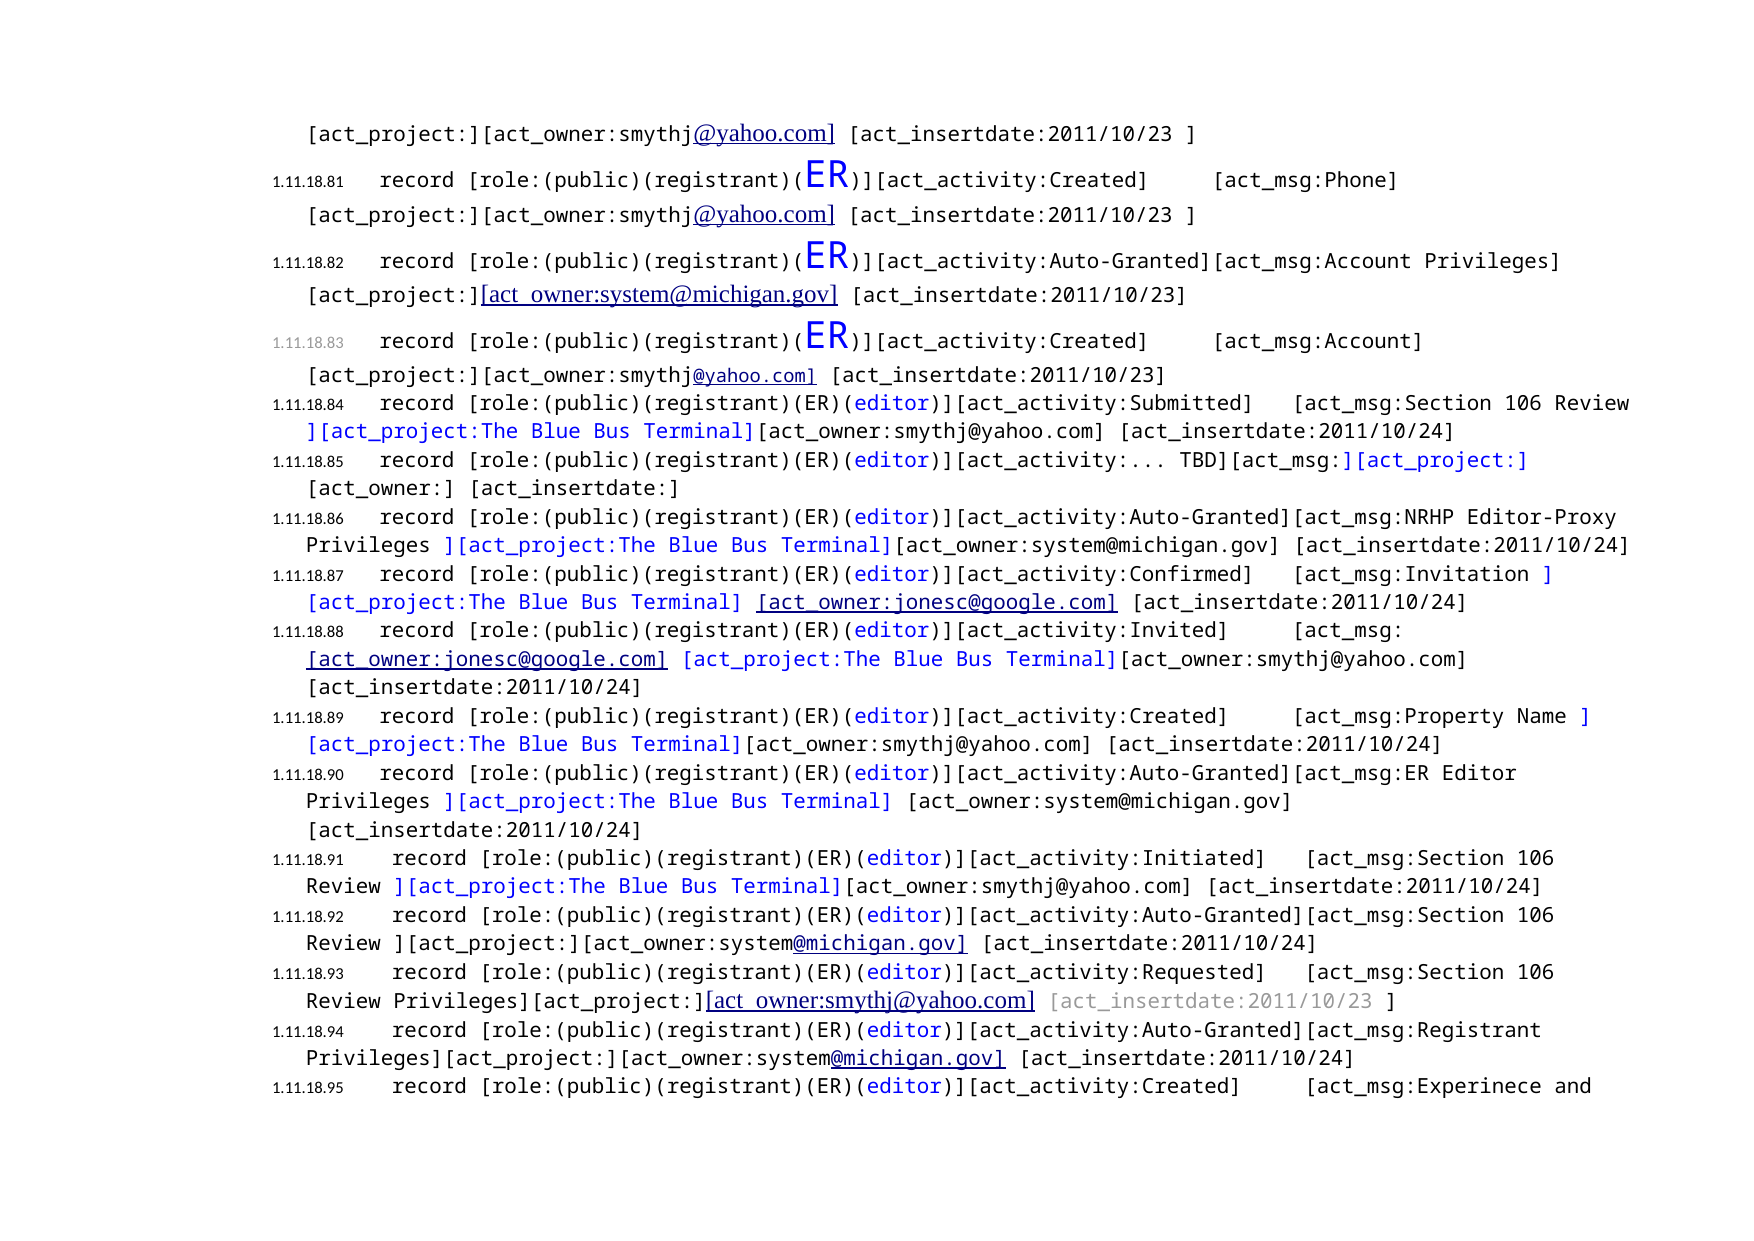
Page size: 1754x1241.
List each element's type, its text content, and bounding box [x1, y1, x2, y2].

list record [role:(public)(registrant)(ER)(editor)][act_activity:Created] [act_msg:Property Name ] [act_project:The Blue Bus Terminal][act_owner:smythj@yahoo.com] [act_insertdate:2011/10/24] [268, 701, 1636, 758]
list record [role:(public)(registrant)(ER)][act_activity:Created] [act_msg:Phone] [act_project:][act_owner:smythj@yahoo.com] [act_insertdate:2011/10/23 ] [268, 148, 1636, 228]
list record [role:(public)(registrant)(ER)(editor)][act_activity:Auto-Granted][act_msg:Section 106 Review ][act_project:][act_owner:system@michigan.gov] [act_insertdate:2011/10/24] [268, 900, 1636, 957]
list record [role:(public)(registrant)(ER)(editor)][act_activity:Initiated] [act_msg:Section 106 Review ][act_project:The Blue Bus Terminal][act_owner:smythj@yahoo.com] [act_insertdate:2011/10/24] [268, 843, 1636, 900]
list record [role:(public)(registrant)(ER)(editor)][act_activity:Invited] [act_msg:[act_owner:jonesc@google.com] [act_project:The Blue Bus Terminal][act_owner:smythj@yahoo.com] [act_insertdate:2011/10/24] [268, 616, 1636, 701]
list record [role:(public)(registrant)(ER)(editor)][act_activity:... TBD][act_msg:][act_project:][act_owner:] [act_insertdate:] [268, 445, 1636, 502]
list record [role:(public)(registrant)(ER)][act_activity:Created] [act_msg:Mailing Address] [act_project:][act_owner:smythj@yahoo.com] [act_insertdate:2011/10/23 ] [268, 118, 1636, 148]
list record [role:(public)(registrant)(ER)(editor)][act_activity:Confirmed] [act_msg:Invitation ] [act_project:The Blue Bus Terminal] [act_owner:jonesc@google.com] [act_insertdate:2011/10/24] [268, 559, 1636, 616]
list record [role:(public)(registrant)(ER)(editor)][act_activity:Auto-Granted][act_msg:NRHP Editor-Proxy Privileges ][act_project:The Blue Bus Terminal][act_owner:system@michigan.gov] [act_insertdate:2011/10/24] [268, 502, 1636, 559]
list record [role:(public)(registrant)(ER)(editor)][act_activity:Created] [act_msg:Experinece and Expertise][act_project:][act_owner:smythj@yahoo.com] [act_insertdate:2011/10/23 ] [268, 1072, 1636, 1100]
list record [role:(public)(registrant)(ER)(editor)][act_activity:Submitted] [act_msg:Section 106 Review ][act_project:The Blue Bus Terminal][act_owner:smythj@yahoo.com] [act_insertdate:2011/10/24] [268, 388, 1636, 445]
list record [role:(public)(registrant)(ER)(editor)][act_activity:Auto-Granted][act_msg:ER Editor Privileges ][act_project:The Blue Bus Terminal] [act_owner:system@michigan.gov] [act_insertdate:2011/10/24] [268, 758, 1636, 843]
list record [role:(public)(registrant)(ER)(editor)][act_activity:Requested] [act_msg:Section 106 Review Privileges][act_project:][act_owner:smythj@yahoo.com] [act_insertdate:2011/10/23 ] [268, 957, 1636, 1015]
list record [role:(public)(registrant)(ER)][act_activity:Auto-Granted][act_msg:Account Privileges] [act_project:][act_owner:system@michigan.gov] [act_insertdate:2011/10/23] [268, 228, 1636, 309]
list record [role:(public)(registrant)(ER)][act_activity:Created] [act_msg:Account] [act_project:][act_owner:smythj@yahoo.com] [act_insertdate:2011/10/23] [268, 309, 1636, 388]
list record [role:(public)(registrant)(ER)(editor)][act_activity:Auto-Granted][act_msg:Registrant Privileges][act_project:][act_owner:system@michigan.gov] [act_insertdate:2011/10/24] [268, 1015, 1636, 1072]
